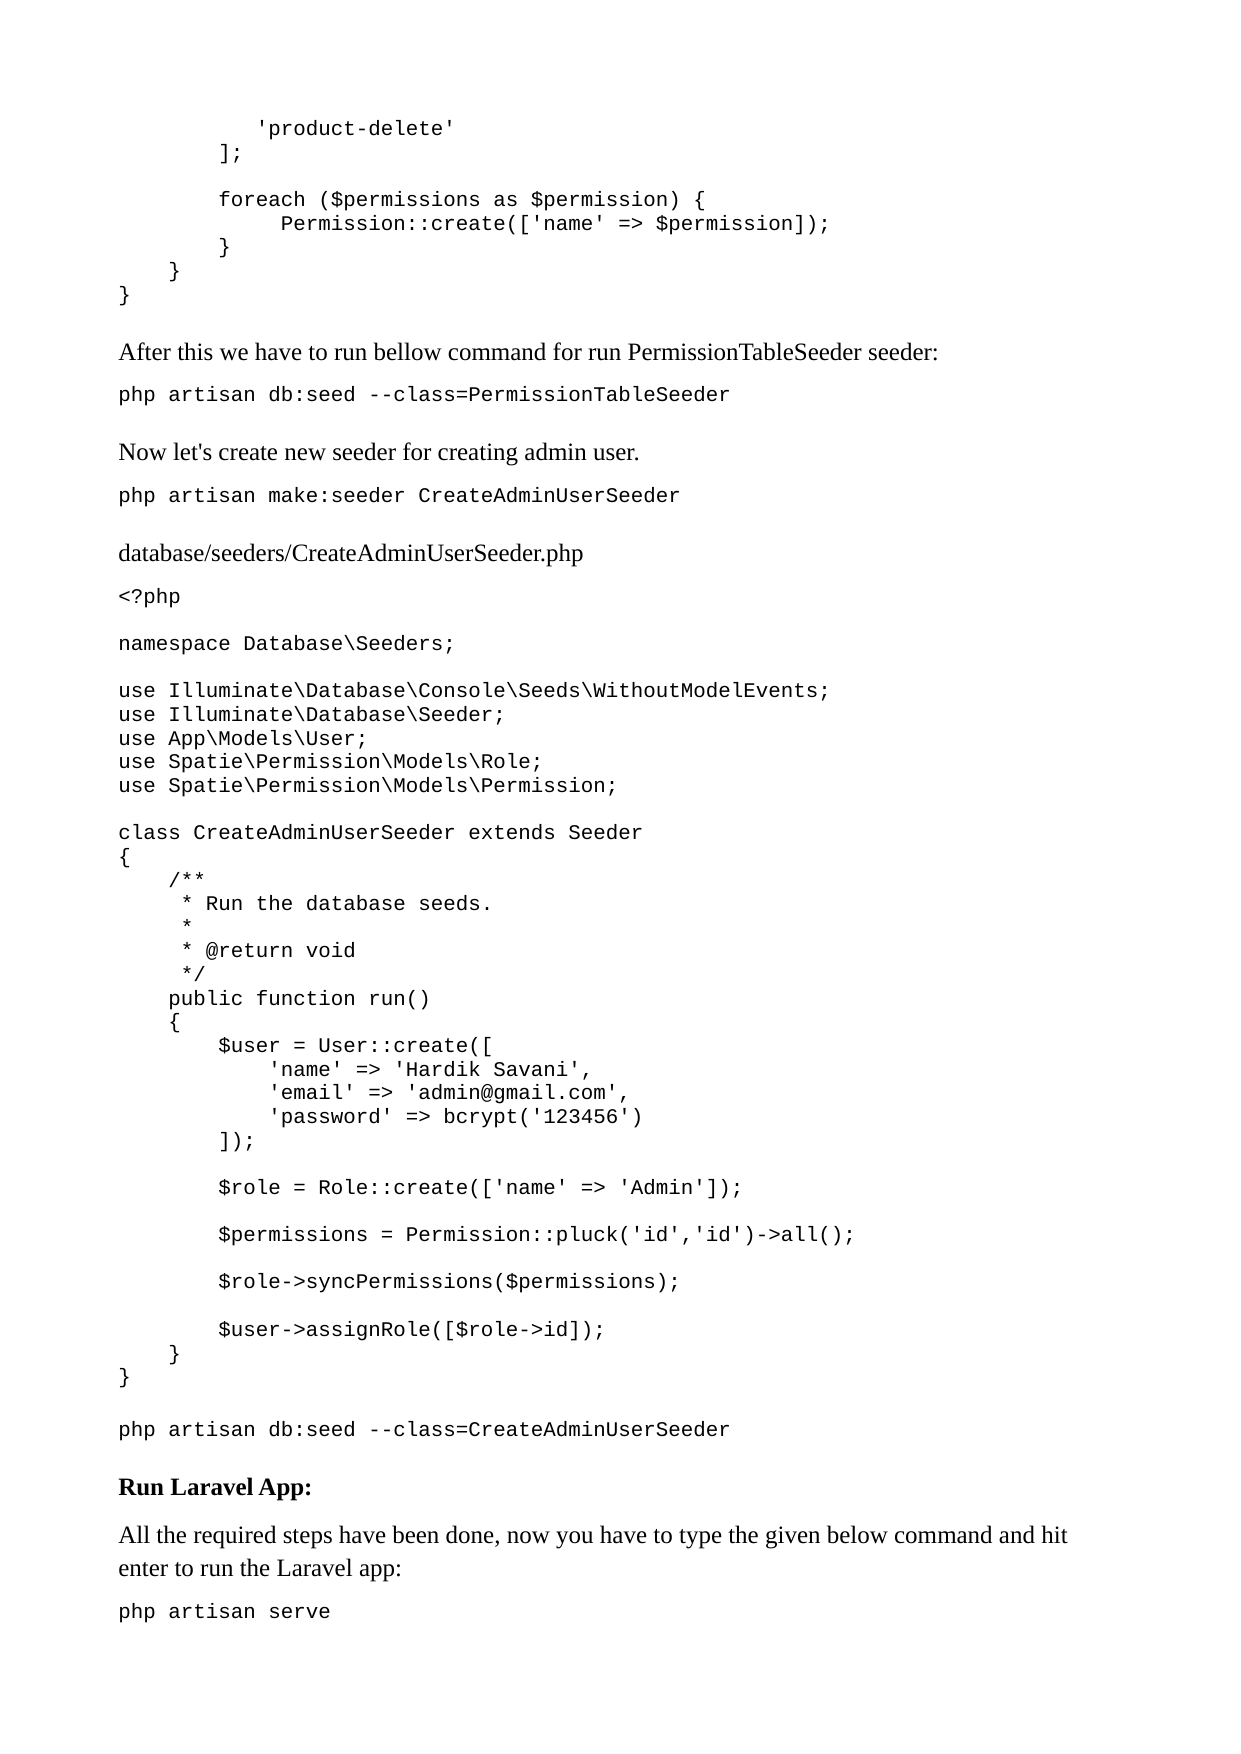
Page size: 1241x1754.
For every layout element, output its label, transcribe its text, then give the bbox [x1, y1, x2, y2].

text $role = Role::create(['name' => 'Admin']); [118, 1177, 1122, 1201]
text Now let's create new seeder for creating admin user. [118, 437, 1122, 466]
text /** [118, 869, 1122, 893]
text } [118, 284, 1122, 307]
text $role->syncPermissions($permissions); [118, 1272, 1122, 1295]
text php artisan db:seed --class=CreateAdminUserSeeder [118, 1419, 1122, 1443]
text <?php [118, 586, 1122, 609]
text { [118, 846, 1122, 869]
text 'email' => 'admin@gmail.com', [118, 1082, 1122, 1106]
text Permission::create(['name' => $permission]); [118, 213, 1122, 236]
text } [118, 236, 1122, 260]
text Run Laravel App: [118, 1472, 1122, 1501]
text * Run the database seeds. [118, 893, 1122, 917]
text { [118, 1011, 1122, 1035]
text use Illuminate\Database\Seeder; [118, 704, 1122, 728]
text database/seeders/CreateAdminUserSeeder.php [118, 538, 1122, 567]
text ]; [118, 142, 1122, 165]
text } [118, 260, 1122, 284]
text use Illuminate\Database\Console\Seeds\WithoutModelEvents; [118, 680, 1122, 704]
text 'product-delete' [118, 118, 1122, 142]
text use Spatie\Permission\Models\Permission; [118, 775, 1122, 799]
text */ [118, 964, 1122, 988]
text foreach ($permissions as $permission) { [118, 189, 1122, 213]
text namespace Database\Seeders; [118, 633, 1122, 657]
text } [118, 1342, 1122, 1366]
text class CreateAdminUserSeeder extends Seeder [118, 822, 1122, 846]
text 'name' => 'Hardik Savani', [118, 1059, 1122, 1082]
text use App\Models\User; [118, 728, 1122, 751]
text php artisan db:seed --class=PermissionTableSeeder [118, 384, 1122, 408]
text $user->assignRole([$role->id]); [118, 1319, 1122, 1342]
text use Spatie\Permission\Models\Role; [118, 751, 1122, 775]
text $permissions = Permission::pluck('id','id')->all(); [118, 1224, 1122, 1248]
text $user = User::create([ [118, 1035, 1122, 1059]
text php artisan make:seeder CreateAdminUserSeeder [118, 485, 1122, 509]
text * @return void [118, 941, 1122, 964]
text * [118, 917, 1122, 941]
text After this we have to run bellow command for run PermissionTableSeeder seeder: [118, 337, 1122, 366]
text } [118, 1366, 1122, 1390]
text public function run() [118, 988, 1122, 1011]
text 'password' => bcrypt('123456') [118, 1106, 1122, 1130]
text ]); [118, 1130, 1122, 1153]
text All the required steps have been done, now you have to type the given below command and hit enter to run the Laravel app: [118, 1520, 1122, 1582]
text php artisan serve [118, 1601, 1122, 1624]
